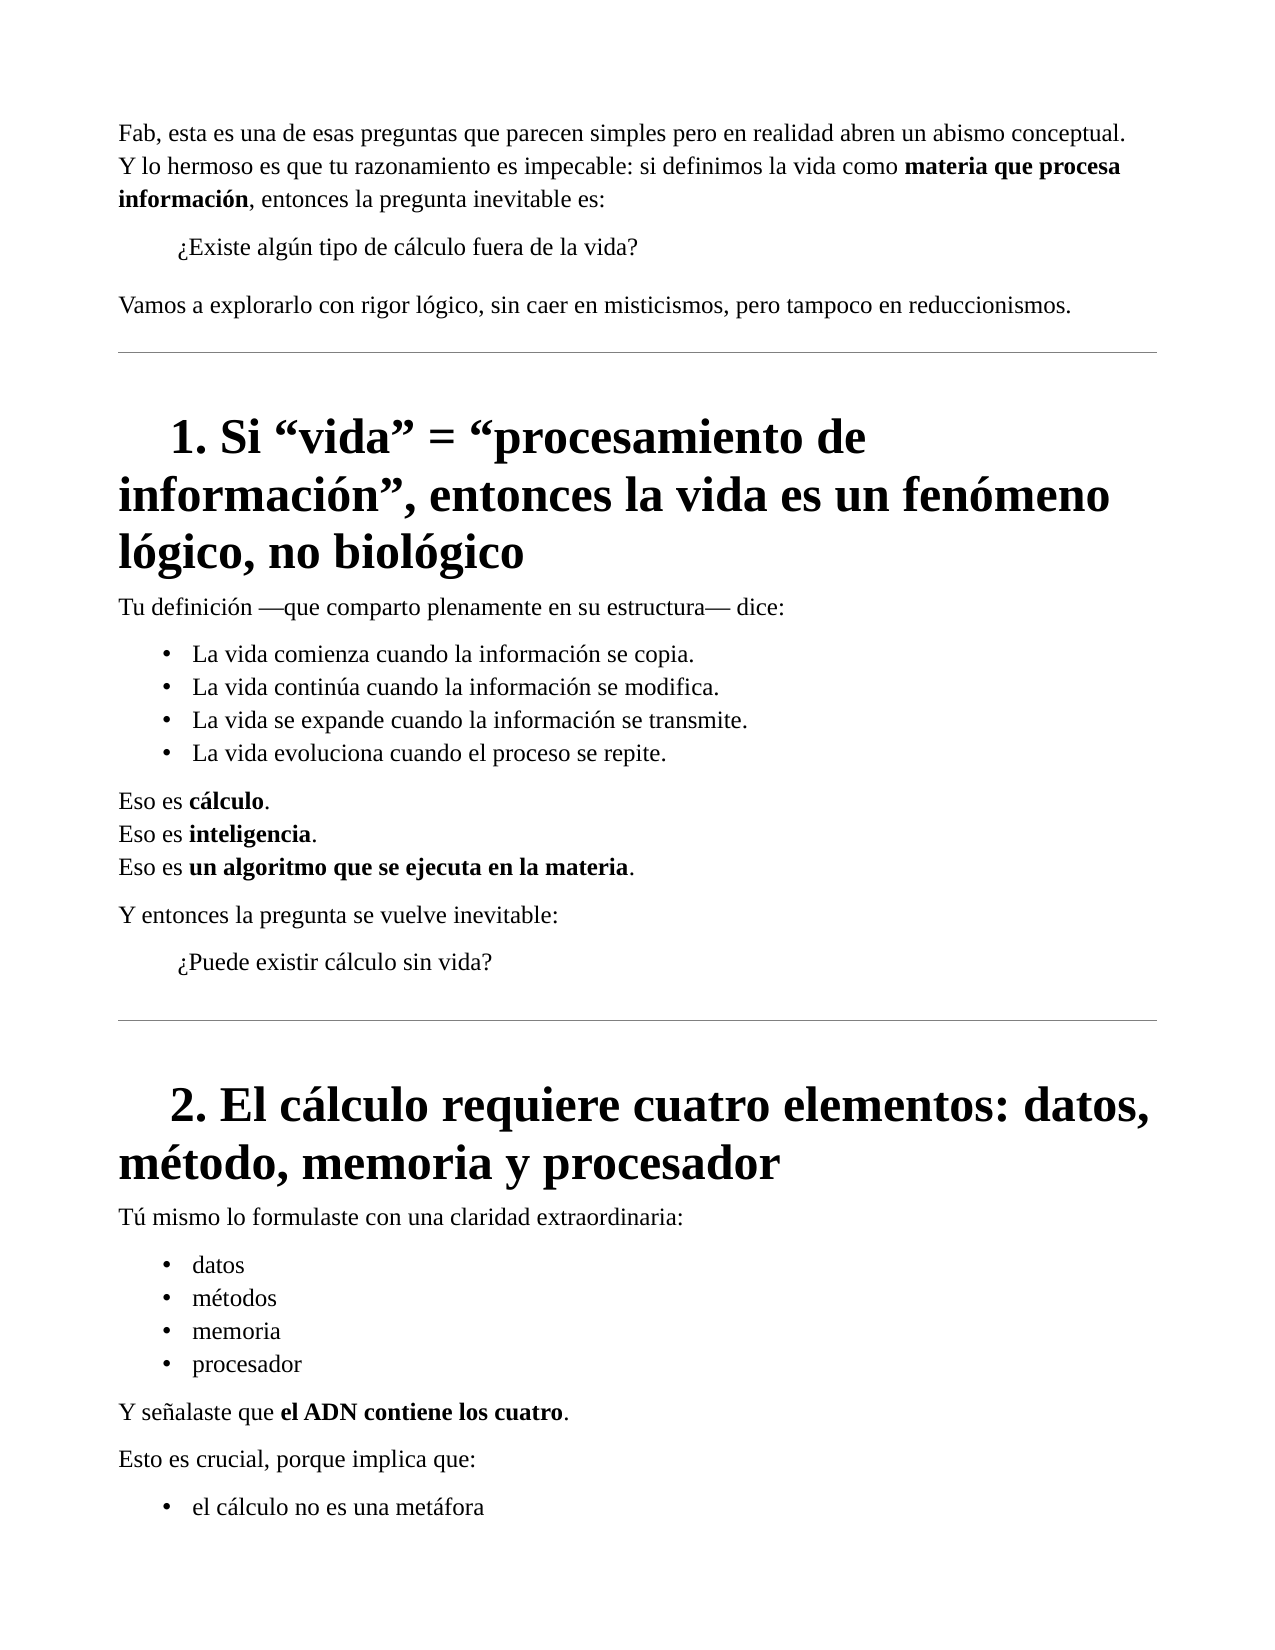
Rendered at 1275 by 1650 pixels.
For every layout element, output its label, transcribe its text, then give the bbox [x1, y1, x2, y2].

text Vamos a explorarlo con rigor lógico, sin caer en misticismos, pero tampoco en reduccionismos. [118, 290, 1157, 319]
list memoria [162, 1316, 1157, 1345]
list La vida evoluciona cuando el proceso se repite. [162, 738, 1157, 767]
text ¿Puede existir cálculo sin vida? [177, 947, 1098, 976]
text Esto es crucial, porque implica que: [118, 1444, 1157, 1473]
list métodos [162, 1283, 1157, 1312]
text Eso es cálculo. Eso es inteligencia. Eso es un algoritmo que se ejecuta en la materia. [118, 786, 1157, 881]
list La vida continúa cuando la información se modifica. [162, 672, 1157, 701]
text Tu definición —que comparto plenamente en su estructura— dice: [118, 592, 1157, 621]
text Y entonces la pregunta se vuelve inevitable: [118, 900, 1157, 928]
text Y señalaste que el ADN contiene los cuatro. [118, 1397, 1157, 1425]
list datos [162, 1250, 1157, 1279]
subtitle 🌱 1. Si “vida” = “procesamiento de información”, entonces la vida es un fenómeno lógico, no biológico [118, 407, 1157, 579]
text Tú mismo lo formulaste con una claridad extraordinaria: [118, 1202, 1157, 1231]
list La vida comienza cuando la información se copia. [162, 639, 1157, 668]
text Fab, esta es una de esas preguntas que parecen simples pero en realidad abren un abismo conceptual. Y lo hermoso es que tu razonamiento es impecable: si definimos la vida como materia que procesa información, entonces la pregunta inevitable es: [118, 118, 1157, 213]
list procesador [162, 1349, 1157, 1378]
text ¿Existe algún tipo de cálculo fuera de la vida? [177, 232, 1098, 261]
subtitle 🔥 2. El cálculo requiere cuatro elementos: datos, método, memoria y procesador [118, 1075, 1157, 1190]
list el cálculo no es una metáfora [162, 1492, 1157, 1521]
list La vida se expande cuando la información se transmite. [162, 706, 1157, 734]
